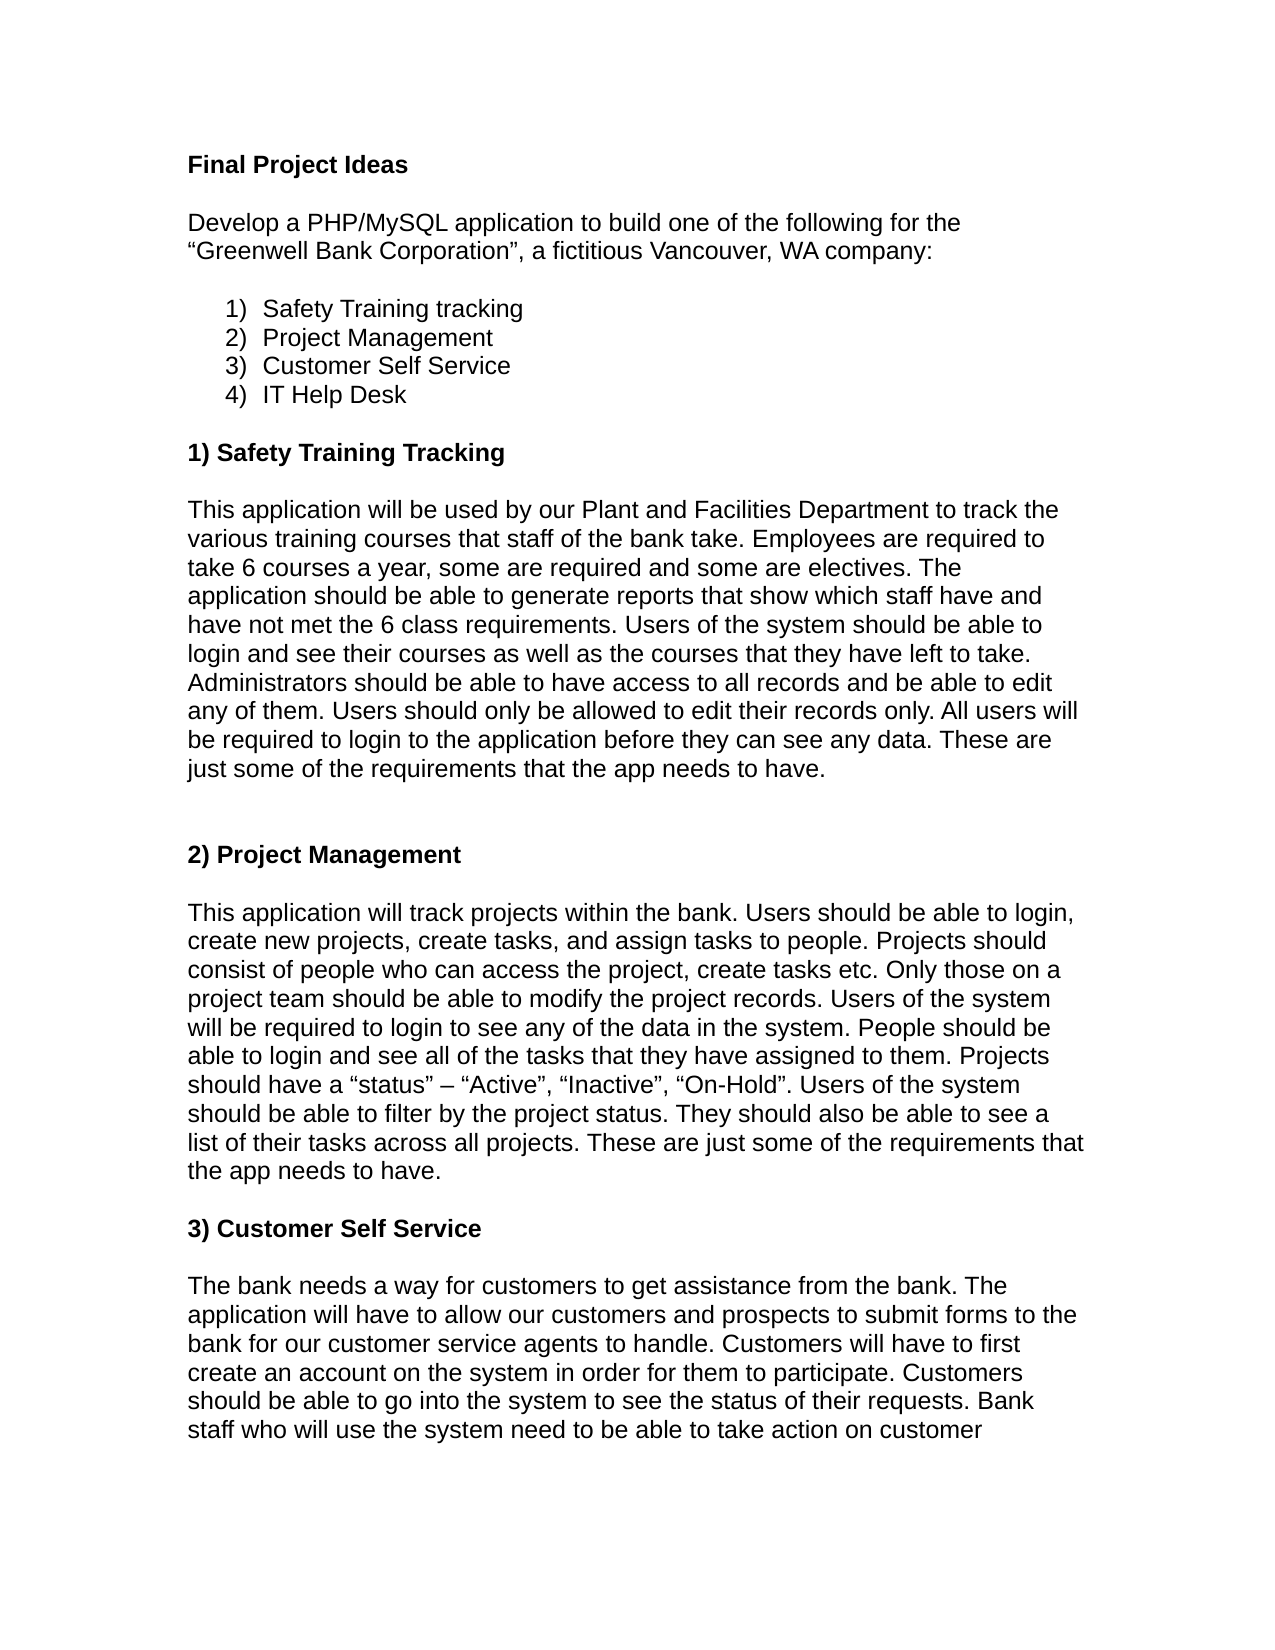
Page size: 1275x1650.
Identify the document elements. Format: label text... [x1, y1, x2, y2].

text Develop a PHP/MySQL application to build one of the following for the “Greenwell Bank Corporation”, a fictitious Vancouver, WA company: [187, 207, 1087, 265]
list IT Help Desk [225, 380, 1087, 409]
text 2) Project Management [187, 840, 1087, 869]
text The bank needs a way for customers to get assistance from the bank. The application will have to allow our customers and prospects to submit forms to the bank for our customer service agents to handle. Customers will have to first create an account on the system in order for them to participate. Customers should be able to go into the system to see the status of their requests. Bank staff who will use the system need to be able to take action on customer [187, 1271, 1087, 1444]
text This application will be used by our Plant and Facilities Department to track the various training courses that staff of the bank take. Employees are required to take 6 courses a year, some are required and some are electives. The application should be able to generate reports that show which staff have and have not met the 6 class requirements. Users of the system should be able to login and see their courses as well as the courses that they have left to take. Administrators should be able to have access to all records and be able to edit any of them. Users should only be allowed to edit their records only. All users will be required to login to the application before they can see any data. These are just some of the requirements that the app needs to have. [187, 495, 1087, 782]
text 1) Safety Training Tracking [187, 437, 1087, 466]
text 3) Customer Self Service [187, 1214, 1087, 1242]
list Safety Training tracking [225, 294, 1087, 322]
text This application will track projects within the bank. Users should be able to login, create new projects, create tasks, and assign tasks to people. Projects should consist of people who can access the project, create tasks etc. Only those on a project team should be able to modify the project records. Users of the system will be required to login to see any of the data in the system. People should be able to login and see all of the tasks that they have assigned to them. Projects should have a “status” – “Active”, “Inactive”, “On-Hold”. Users of the system should be able to filter by the project status. They should also be able to see a list of their tasks across all projects. These are just some of the requirements that the app needs to have. [187, 897, 1087, 1185]
list Project Management [225, 322, 1087, 351]
list Customer Self Service [225, 351, 1087, 380]
text Final Project Ideas [187, 150, 1087, 179]
